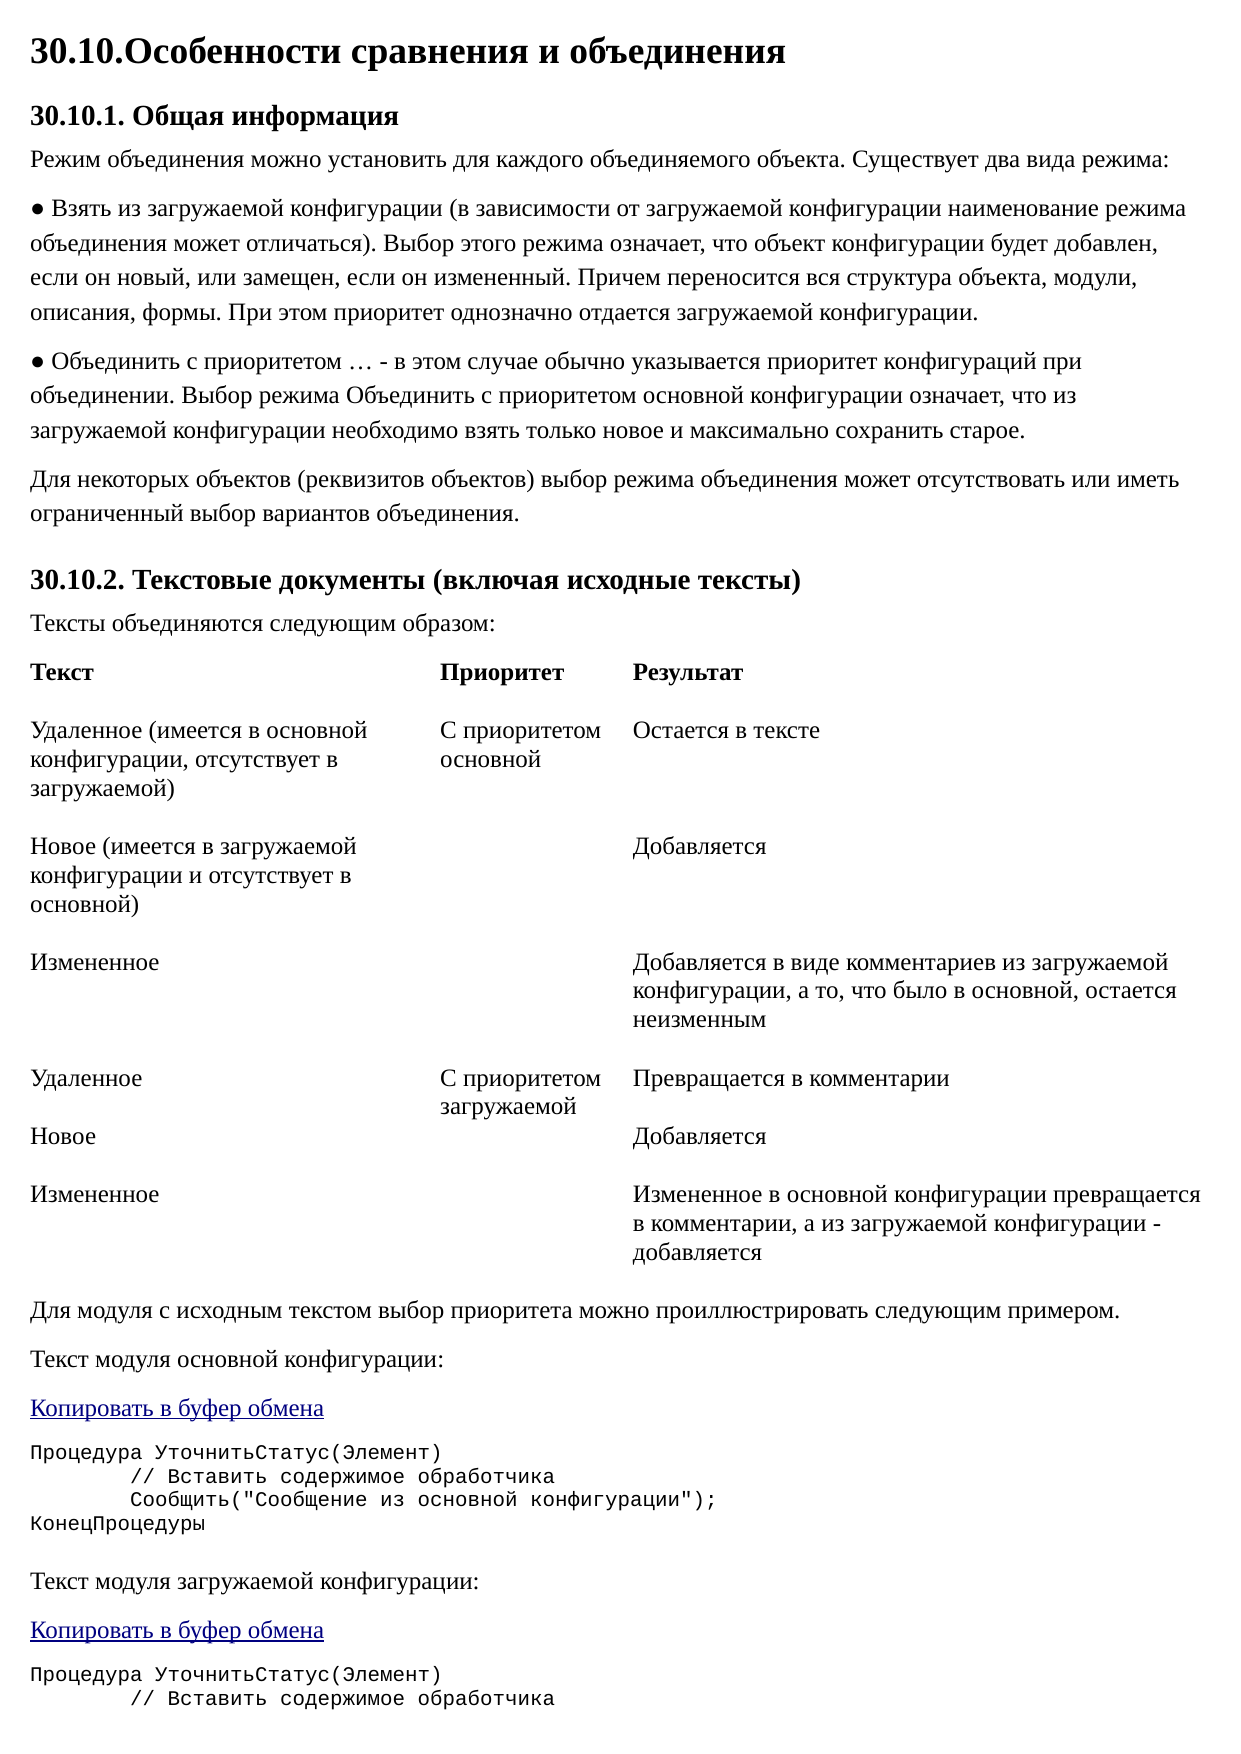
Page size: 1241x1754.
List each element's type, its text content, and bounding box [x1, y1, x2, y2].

text Копировать в буфер обмена [30, 1615, 1211, 1644]
table_cell С приоритетом загружаемой [440, 1063, 633, 1295]
text ● Объединить с приоритетом … ‑ в этом случае обычно указывается приоритет конфигураций при объединении. Выбор режима Объединить с приоритетом основной конфигурации означает, что из загружаемой конфигурации необходимо взять только новое и максимально сохранить старое. [30, 346, 1211, 444]
table_cell Новое [30, 1121, 440, 1179]
table_cell Добавляется в виде комментариев из загружаемой конфигурации, а то, что было в основной, остается неизменным [633, 947, 1211, 1063]
text Режим объединения можно установить для каждого объединяемого объекта. Существует два вида режима: [30, 144, 1211, 173]
table_cell Измененное в основной конфигурации превращается в комментарии, а из загружаемой конфигурации ‑ добавляется [633, 1179, 1211, 1295]
table_cell Новое (имеется в загружаемой конфигурации и отсутствует в основной) [30, 831, 440, 947]
text Для модуля с исходным текстом выбор приоритета можно проиллюстрировать следующим примером. [30, 1295, 1211, 1323]
table_header Текст [30, 657, 440, 715]
subtitle 30.10.1. Общая информация [30, 98, 1211, 132]
table_cell Измененное [30, 947, 440, 1063]
table_cell Добавляется [633, 831, 1211, 947]
table_cell Измененное [30, 1179, 440, 1295]
text Текст модуля загружаемой конфигурации: [30, 1566, 1211, 1595]
subtitle 30.10.2. Текстовые документы (включая исходные тексты) [30, 562, 1211, 596]
table_cell Превращается в комментарии [633, 1063, 1211, 1121]
text Для некоторых объектов (реквизитов объектов) выбор режима объединения может отсутствовать или иметь ограниченный выбор вариантов объединения. [30, 464, 1211, 527]
table_header Результат [633, 657, 1211, 715]
subtitle 30.10.Особенности сравнения и объединения [30, 28, 1211, 71]
text Тексты объединяются следующим образом: [30, 608, 1211, 637]
table_cell Удаленное (имеется в основной конфигурации, отсутствует в загружаемой) [30, 715, 440, 831]
table_cell С приоритетом основной [440, 715, 633, 1063]
text Копировать в буфер обмена [30, 1393, 1211, 1422]
text // Вставить содержимое обработчика [30, 1688, 1211, 1711]
table_cell Добавляется [633, 1121, 1211, 1179]
text КонецПроцедуры [30, 1513, 1211, 1537]
text Сообщить("Сообщение из основной конфигурации"); [30, 1489, 1211, 1513]
text Текст модуля основной конфигурации: [30, 1344, 1211, 1373]
text Процедура УточнитьСтатус(Элемент) [30, 1664, 1211, 1688]
text ● Взять из загружаемой конфигурации (в зависимости от загружаемой конфигурации наименование режима объединения может отличаться). Выбор этого режима означает, что объект конфигурации будет добавлен, если он новый, или замещен, если он измененный. Причем переносится вся структура объекта, модули, описания, формы. При этом приоритет однозначно отдается загружаемой конфигурации. [30, 193, 1211, 326]
table_header Приоритет [440, 657, 633, 715]
text Процедура УточнитьСтатус(Элемент) [30, 1442, 1211, 1466]
table_cell Удаленное [30, 1063, 440, 1121]
table_cell Остается в тексте [633, 715, 1211, 831]
text // Вставить содержимое обработчика [30, 1466, 1211, 1489]
